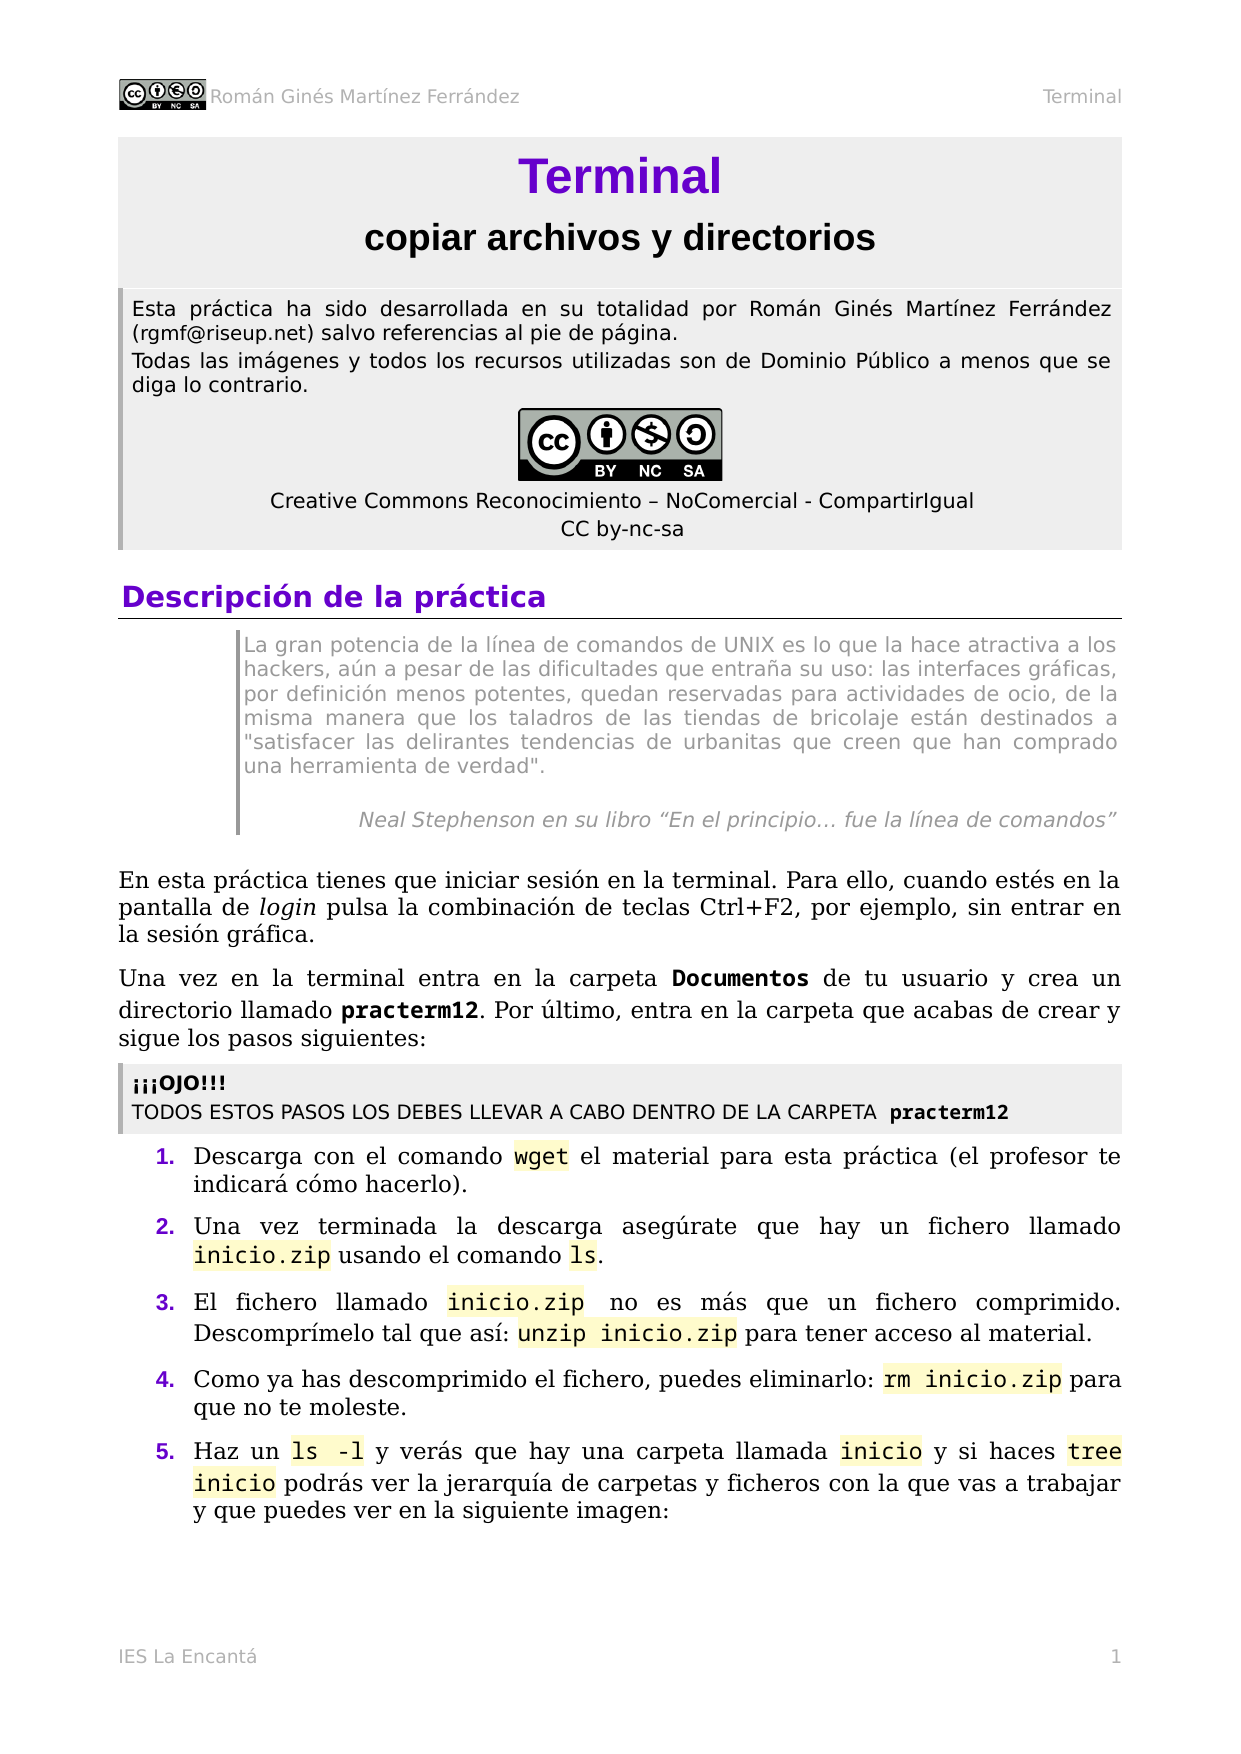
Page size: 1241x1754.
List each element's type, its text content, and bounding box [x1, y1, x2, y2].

text Esta práctica ha sido desarrollada en su totalidad por Román Ginés Martínez Ferrández (rgmf@riseup.net) salvo referencias al pie de página. [123, 289, 1122, 340]
text TODOS ESTOS PASOS LOS DEBES LLEVAR A CABO DENTRO DE LA CARPETA practerm12 [123, 1089, 1122, 1134]
list Como ya has descomprimido el fichero, puedes eliminarlo: rm inicio.zip para que no te moleste. [156, 1363, 1122, 1421]
text En esta práctica tienes que iniciar sesión en la terminal. Para ello, cuando estés en la pantalla de login pulsa la combinación de teclas Ctrl+F2, por ejemplo, sin entrar en la sesión gráfica. [118, 868, 1122, 948]
text La gran potencia de la línea de comandos de UNIX es lo que la hace atractiva a los hackers, aún a pesar de las dificultades que entraña su uso: las interfaces gráficas, por definición menos potentes, quedan reservadas para actividades de ocio, de la misma manera que los taladros de las tiendas de bricolaje están destinados a "satisfacer las delirantes tendencias de urbanitas que creen que han comprado una herramienta de verdad". [240, 630, 1122, 779]
text Neal Stephenson en su libro “En el principio… fue la línea de comandos” [240, 805, 1122, 835]
list Una vez terminada la descarga asegúrate que hay un fichero llamado inicio.zip usando el comando ls. [156, 1213, 1122, 1271]
list El fichero llamado inicio.zip no es más que un fichero comprimido. Descomprímelo tal que así: unzip inicio.zip para tener acceso al material. [156, 1285, 1122, 1348]
text Creative Commons Reconocimiento – NoComercial - CompartirIgual [123, 391, 1122, 508]
text CC by-nc-sa [123, 508, 1122, 550]
text Descripción de la práctica [118, 578, 1122, 618]
list Descarga con el comando wget el material para esta práctica (el profesor te indicará cómo hacerlo). [156, 1140, 1122, 1198]
picture [518, 408, 723, 481]
text ¡¡¡OJO!!! [123, 1064, 1122, 1089]
text Una vez en la terminal entra en la carpeta Documentos de tu usuario y crea un directorio llamado practerm12. Por último, entra en la carpeta que acabas de crear y sigue los pasos siguientes: [118, 962, 1122, 1052]
text Todas las imágenes y todos los recursos utilizadas son de Dominio Público a menos que se diga lo contrario. [123, 340, 1122, 391]
subtitle copiar archivos y directorios [118, 209, 1122, 264]
title Terminal [118, 138, 1122, 203]
list Haz un ls -l y verás que hay una carpeta llamada inicio y si haces tree inicio podrás ver la jerarquía de carpetas y ficheros con la que vas a trabajar y que puedes ver en la siguiente imagen: [156, 1435, 1122, 1524]
picture [119, 79, 207, 110]
